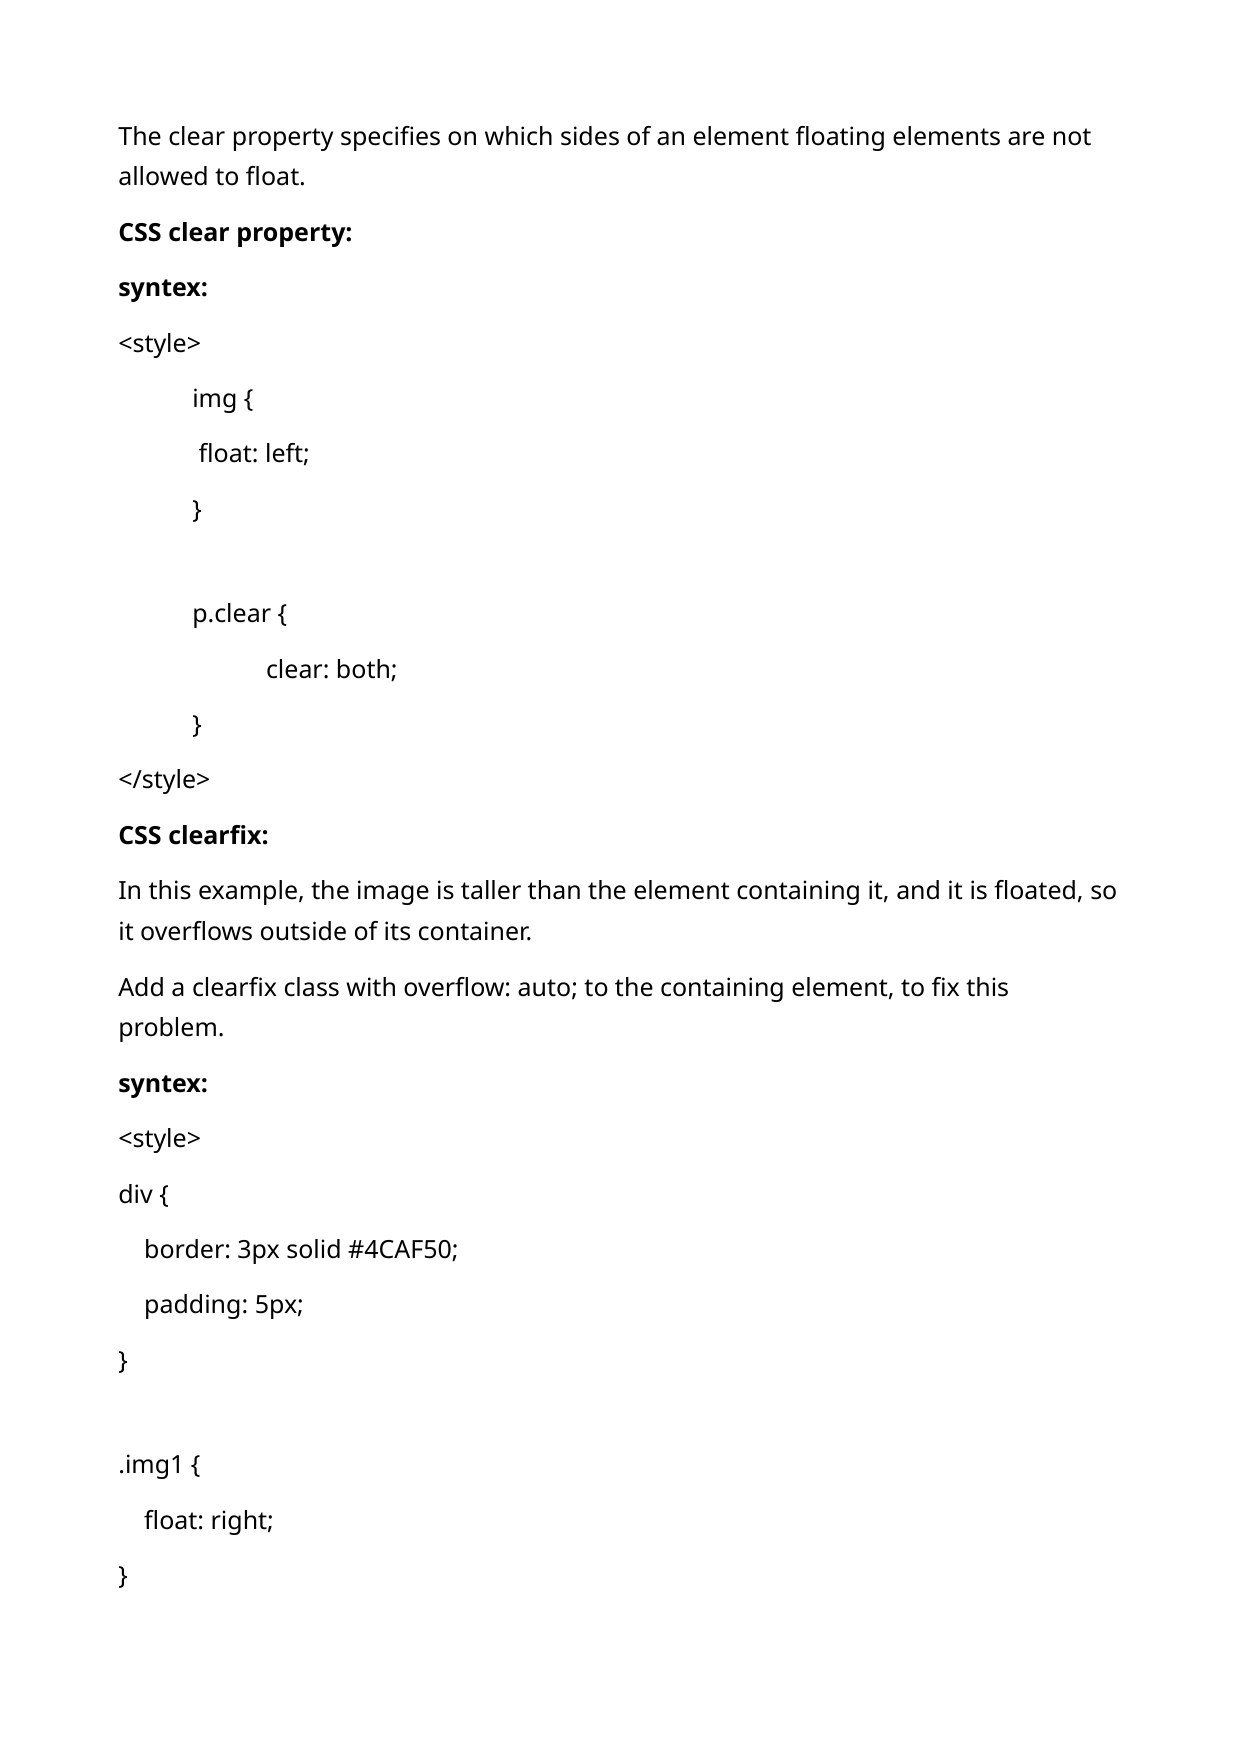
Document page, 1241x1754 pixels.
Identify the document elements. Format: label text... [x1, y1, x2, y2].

text .img1 { [118, 1447, 1122, 1481]
text <style> [118, 325, 1122, 359]
text CSS clearfix: [118, 818, 1122, 852]
text float: right; [118, 1502, 1122, 1537]
text } [118, 707, 1122, 741]
text <style> [118, 1121, 1122, 1155]
text The clear property specifies on which sides of an element floating elements are not allowed to float. [118, 118, 1122, 193]
text } [118, 1343, 1122, 1377]
text </style> [118, 762, 1122, 796]
text padding: 5px; [118, 1287, 1122, 1321]
text clear: both; [118, 651, 1122, 685]
text In this example, the image is taller than the element containing it, and it is floated, so it overflows outside of its container. [118, 873, 1122, 948]
text Add a clearfix class with overflow: auto; to the containing element, to fix this problem. [118, 969, 1122, 1044]
text CSS clear property: [118, 214, 1122, 248]
text img { [118, 381, 1122, 415]
text div { [118, 1176, 1122, 1210]
text syntex: [118, 1066, 1122, 1099]
text border: 3px solid #4CAF50; [118, 1232, 1122, 1266]
text } [118, 491, 1122, 526]
text syntex: [118, 270, 1122, 304]
text float: left; [118, 436, 1122, 470]
text p.clear { [118, 596, 1122, 630]
text } [118, 1558, 1122, 1592]
